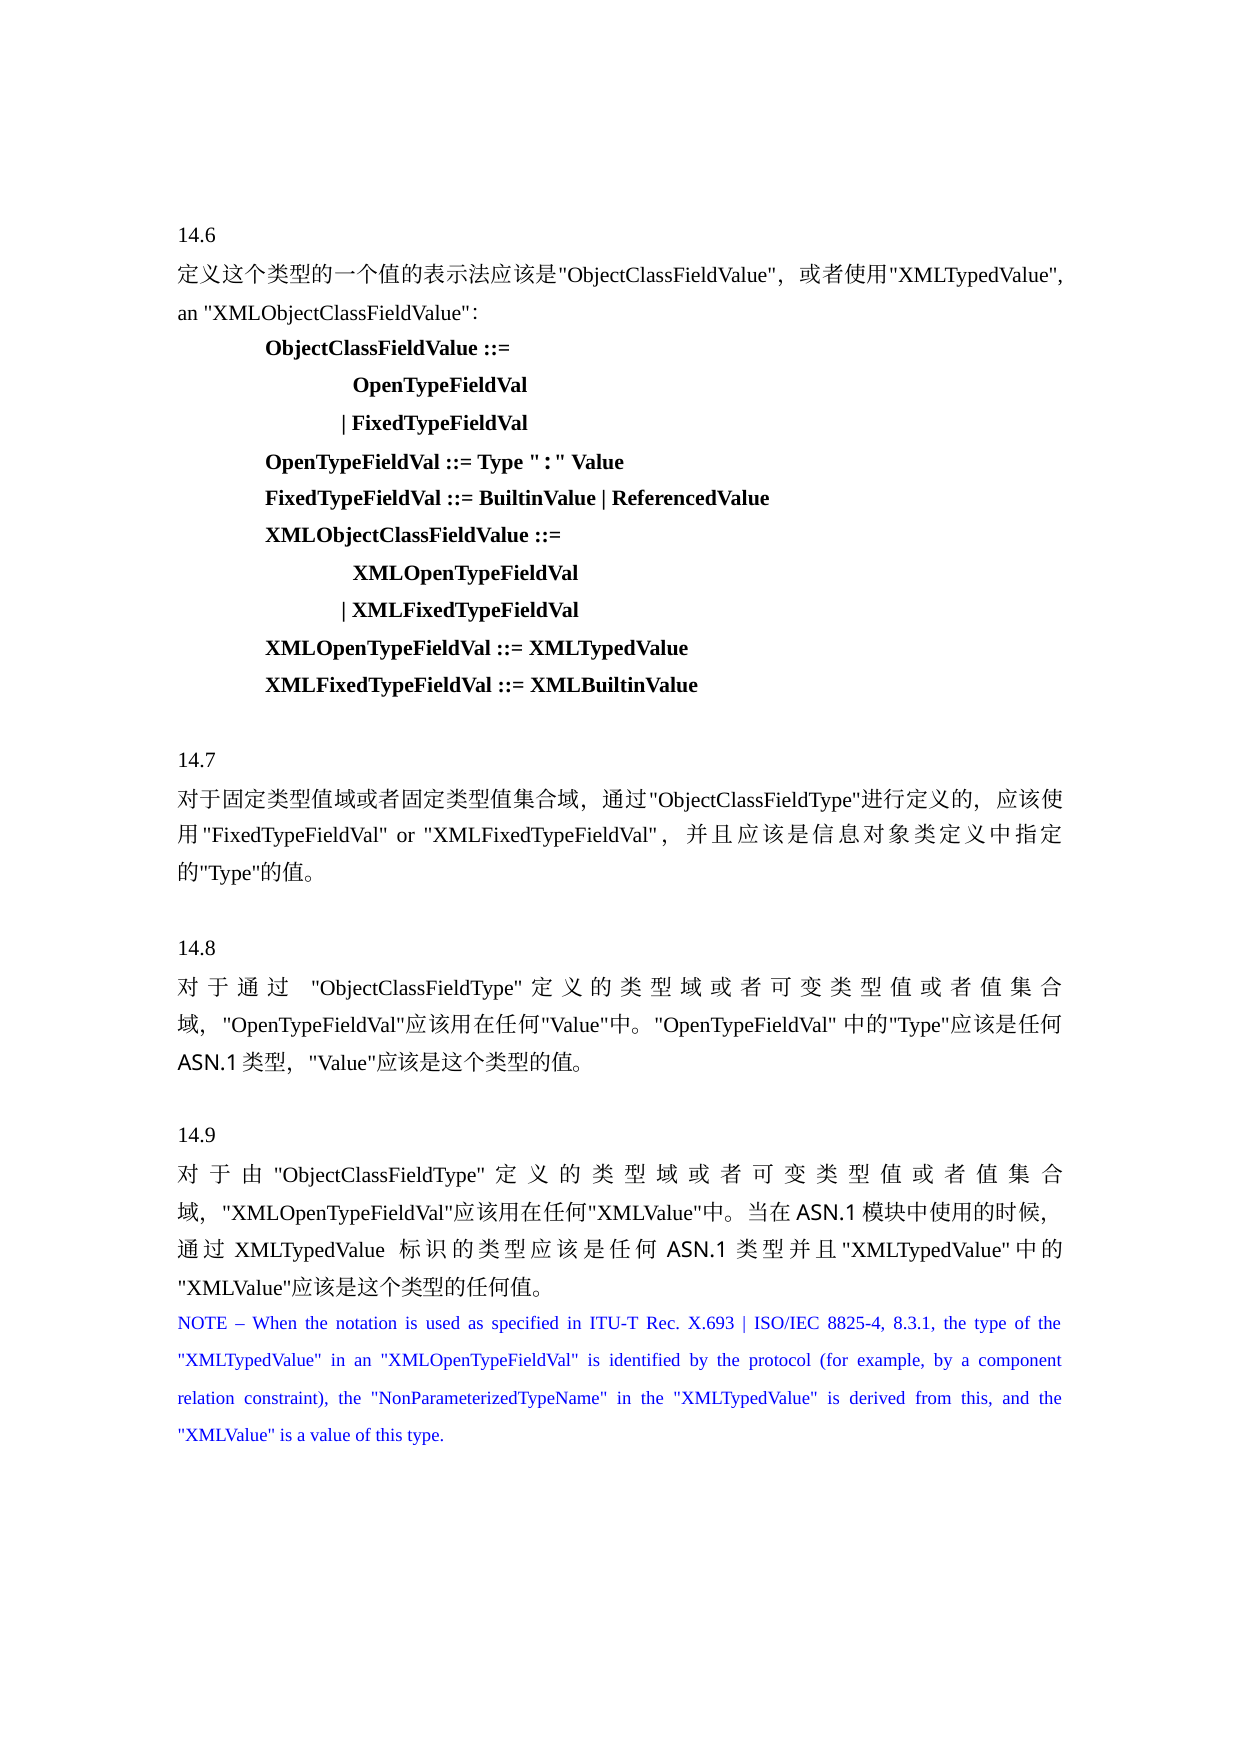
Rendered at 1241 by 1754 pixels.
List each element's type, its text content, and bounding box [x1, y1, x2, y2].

text 对于固定类型值域或者固定类型值集合域，通过"ObjectClassFieldType"进行定义的，应该使用"FixedTypeFieldVal" or "XMLFixedTypeFieldVal"，并且应该是信息对象类定义中指定的"Type"的值。 [177, 779, 1063, 892]
text NOTE – When the notation is used as specified in ITU-T Rec. X.693 | ISO/IEC 8825-4, 8.3.1, the type of the "XMLTypedValue" in an "XMLOpenTypeFieldVal" is identified by the protocol (for example, by a component relation constraint), the "NonParameterizedTypeName" in the "XMLTypedValue" is derived from this, and the "XMLValue" is a value of this type. [177, 1304, 1063, 1454]
text XMLFixedTypeFieldVal ::= XMLBuiltinValue [177, 667, 1063, 704]
text ObjectClassFieldValue ::= [177, 329, 1063, 367]
text 定义这个类型的一个值的表示法应该是"ObjectClassFieldValue"，或者使用"XMLTypedValue", an "XMLObjectClassFieldValue"： [177, 254, 1063, 329]
text OpenTypeFieldVal ::= Type ":" Value [177, 442, 1063, 479]
text 对于由"ObjectClassFieldType"定义的类型域或者可变类型值或者值集合域，"XMLOpenTypeFieldVal"应该用在任何"XMLValue"中。当在ASN.1模块中使用的时候，通过XMLTypedValue 标识的类型应该是任何ASN.1类型并且"XMLTypedValue"中的 "XMLValue"应该是这个类型的任何值。 [177, 1154, 1063, 1304]
text 对于通过 "ObjectClassFieldType"定义的类型域或者可变类型值或者值集合域，"OpenTypeFieldVal"应该用在任何"Value"中。"OpenTypeFieldVal" 中的"Type"应该是任何ASN.1类型，"Value"应该是这个类型的值。 [177, 967, 1063, 1079]
text OpenTypeFieldVal [177, 367, 1063, 404]
subtitle 14.9 [177, 1117, 1063, 1154]
text | FixedTypeFieldVal [177, 404, 1063, 442]
text XMLOpenTypeFieldVal [177, 554, 1063, 592]
text XMLObjectClassFieldValue ::= [177, 517, 1063, 554]
subtitle 14.7 [177, 742, 1063, 779]
text FixedTypeFieldVal ::= BuiltinValue | ReferencedValue [177, 479, 1063, 517]
text | XMLFixedTypeFieldVal [177, 592, 1063, 629]
text XMLOpenTypeFieldVal ::= XMLTypedValue [177, 629, 1063, 667]
subtitle 14.8 [177, 929, 1063, 967]
subtitle 14.6 [177, 217, 1063, 254]
